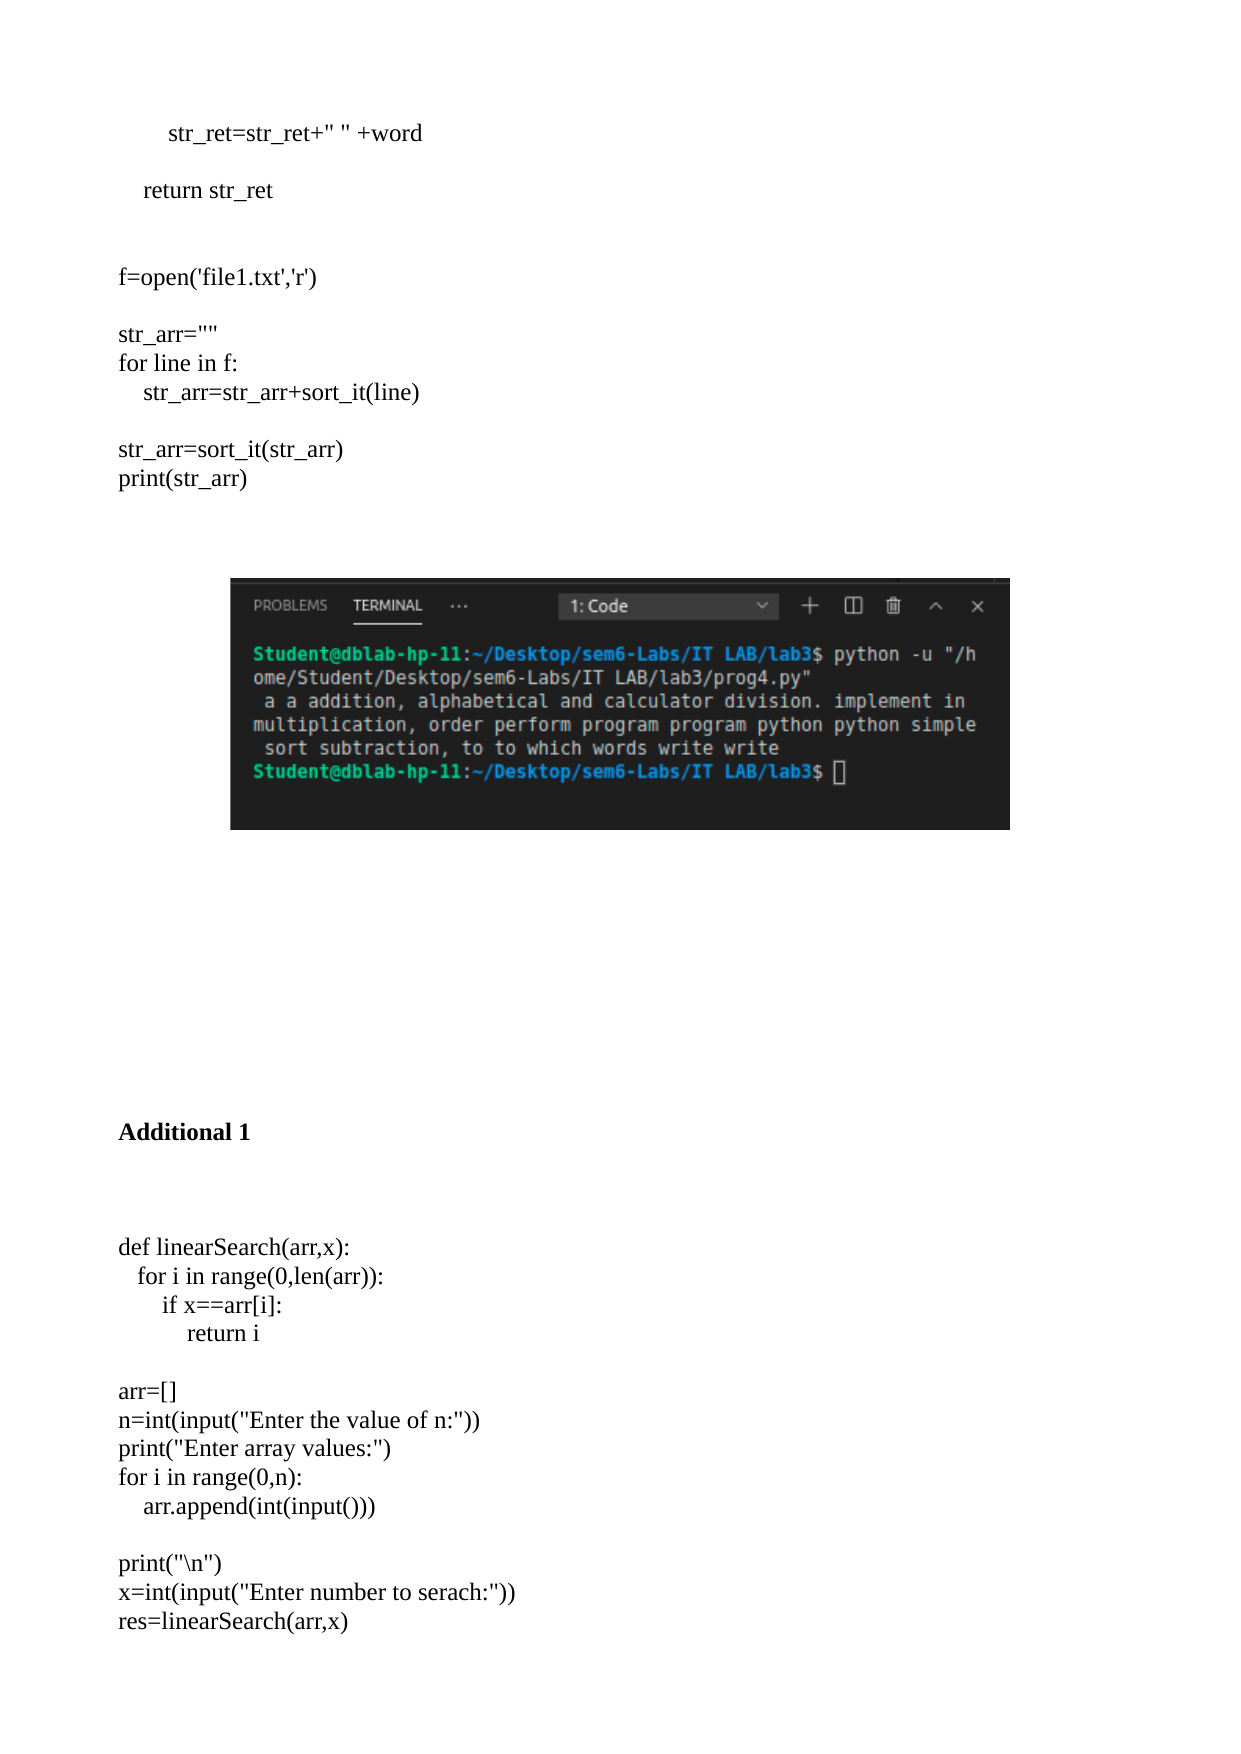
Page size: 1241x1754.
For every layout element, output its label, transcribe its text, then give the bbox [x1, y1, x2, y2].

text arr=[] [118, 1376, 1122, 1405]
text print(str_arr) [118, 463, 1122, 492]
text f=open('file1.txt','r') [118, 262, 1122, 291]
text Additional 1 [118, 1117, 1122, 1146]
text print("Enter array values:") [118, 1433, 1122, 1462]
text return i [118, 1318, 1122, 1347]
text return str_ret [118, 176, 1122, 204]
text n=int(input("Enter the value of n:")) [118, 1405, 1122, 1433]
text print("\n") [118, 1548, 1122, 1577]
text if x==arr[i]: [118, 1290, 1122, 1318]
text str_arr=sort_it(str_arr) [118, 434, 1122, 463]
text for i in range(0,len(arr)): [118, 1261, 1122, 1290]
text arr.append(int(input())) [118, 1491, 1122, 1520]
text str_arr=str_arr+sort_it(line) [118, 377, 1122, 406]
picture [230, 578, 1010, 830]
text x=int(input("Enter number to serach:")) [118, 1577, 1122, 1606]
text for i in range(0,n): [118, 1462, 1122, 1491]
text str_arr="" [118, 319, 1122, 348]
text str_ret=str_ret+" " +word [118, 118, 1122, 147]
text def linearSearch(arr,x): [118, 1232, 1122, 1261]
text res=linearSearch(arr,x) [118, 1606, 1122, 1635]
text for line in f: [118, 348, 1122, 377]
